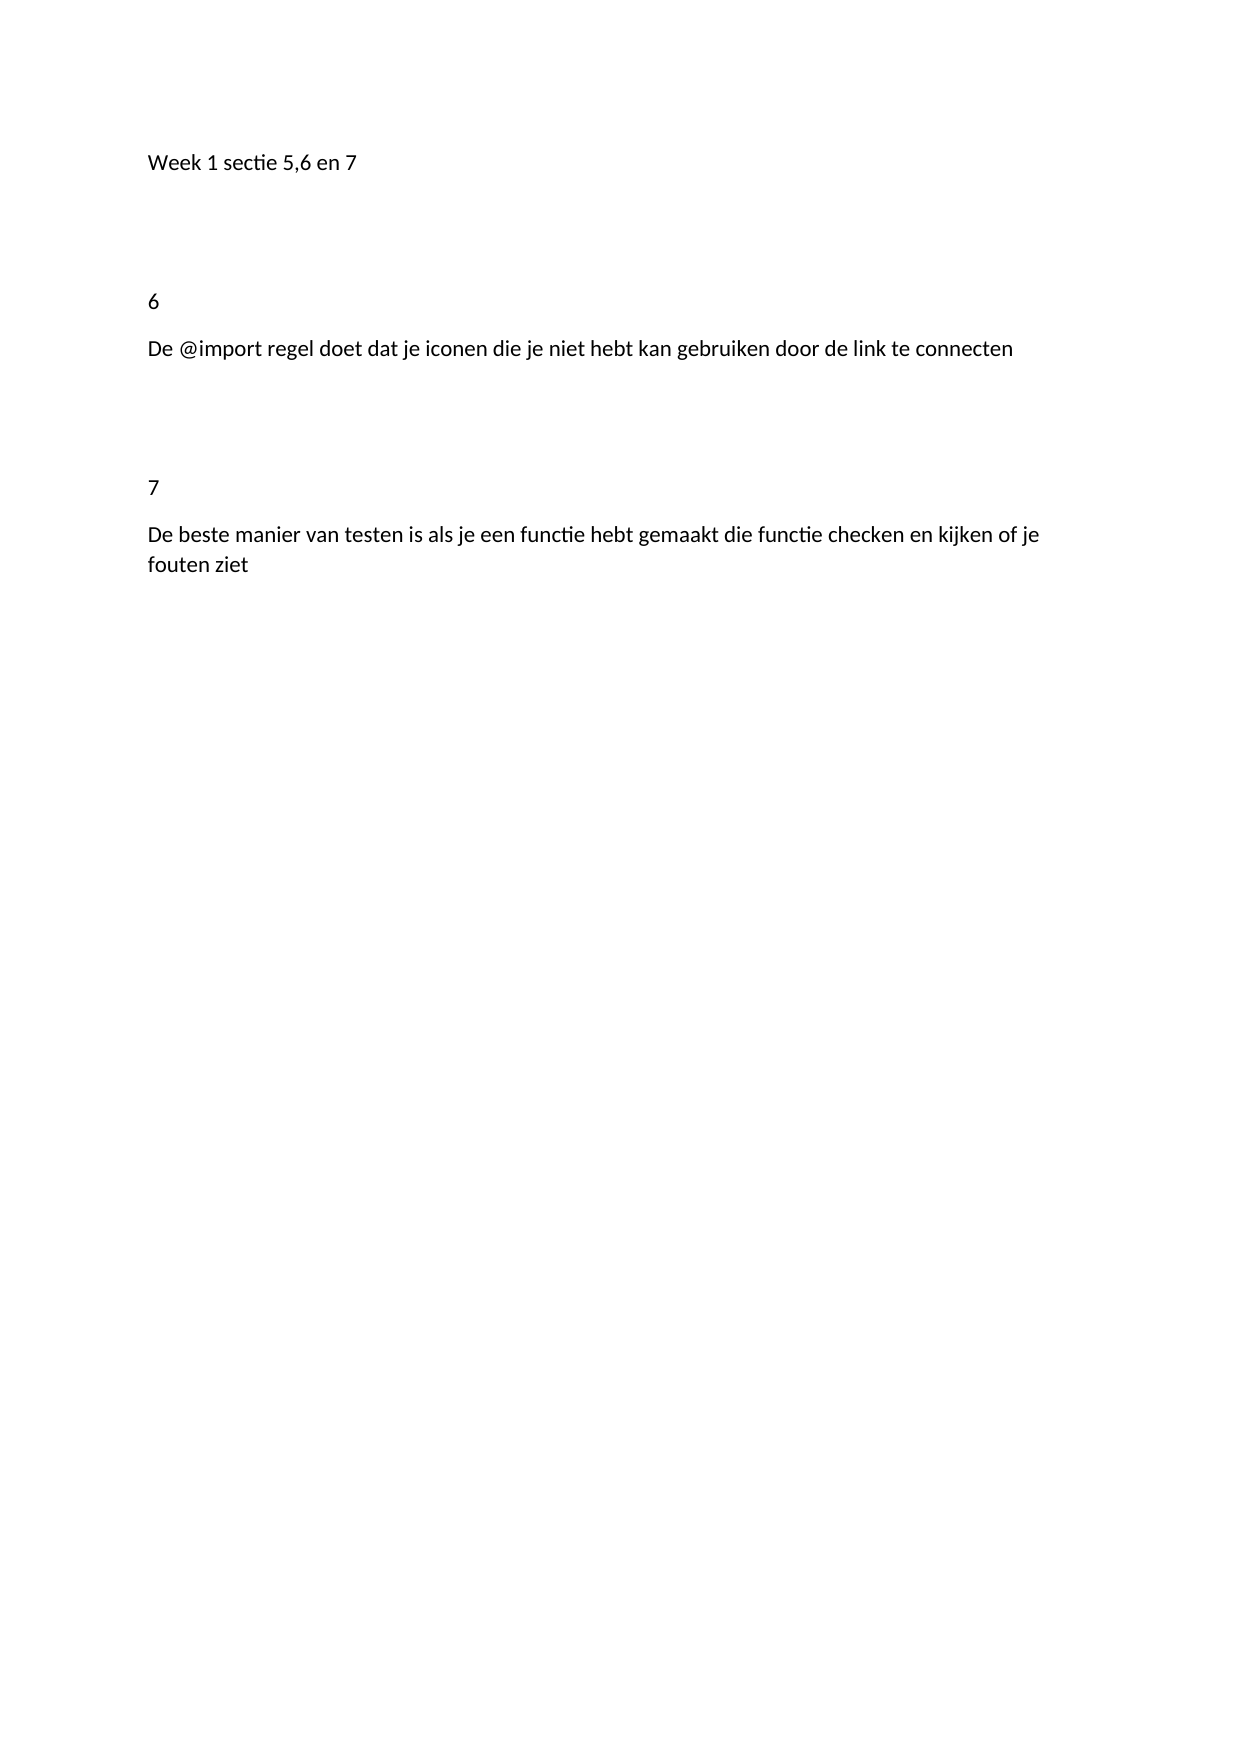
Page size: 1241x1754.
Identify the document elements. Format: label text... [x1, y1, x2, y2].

text Week 1 sectie 5,6 en 7 [148, 148, 1093, 176]
text De beste manier van testen is als je een functie hebt gemaakt die functie checken en kijken of je fouten ziet [148, 520, 1093, 578]
text De @import regel doet dat je iconen die je niet hebt kan gebruiken door de link te connecten [148, 334, 1093, 362]
text 7 [148, 473, 1093, 502]
text 6 [148, 287, 1093, 315]
